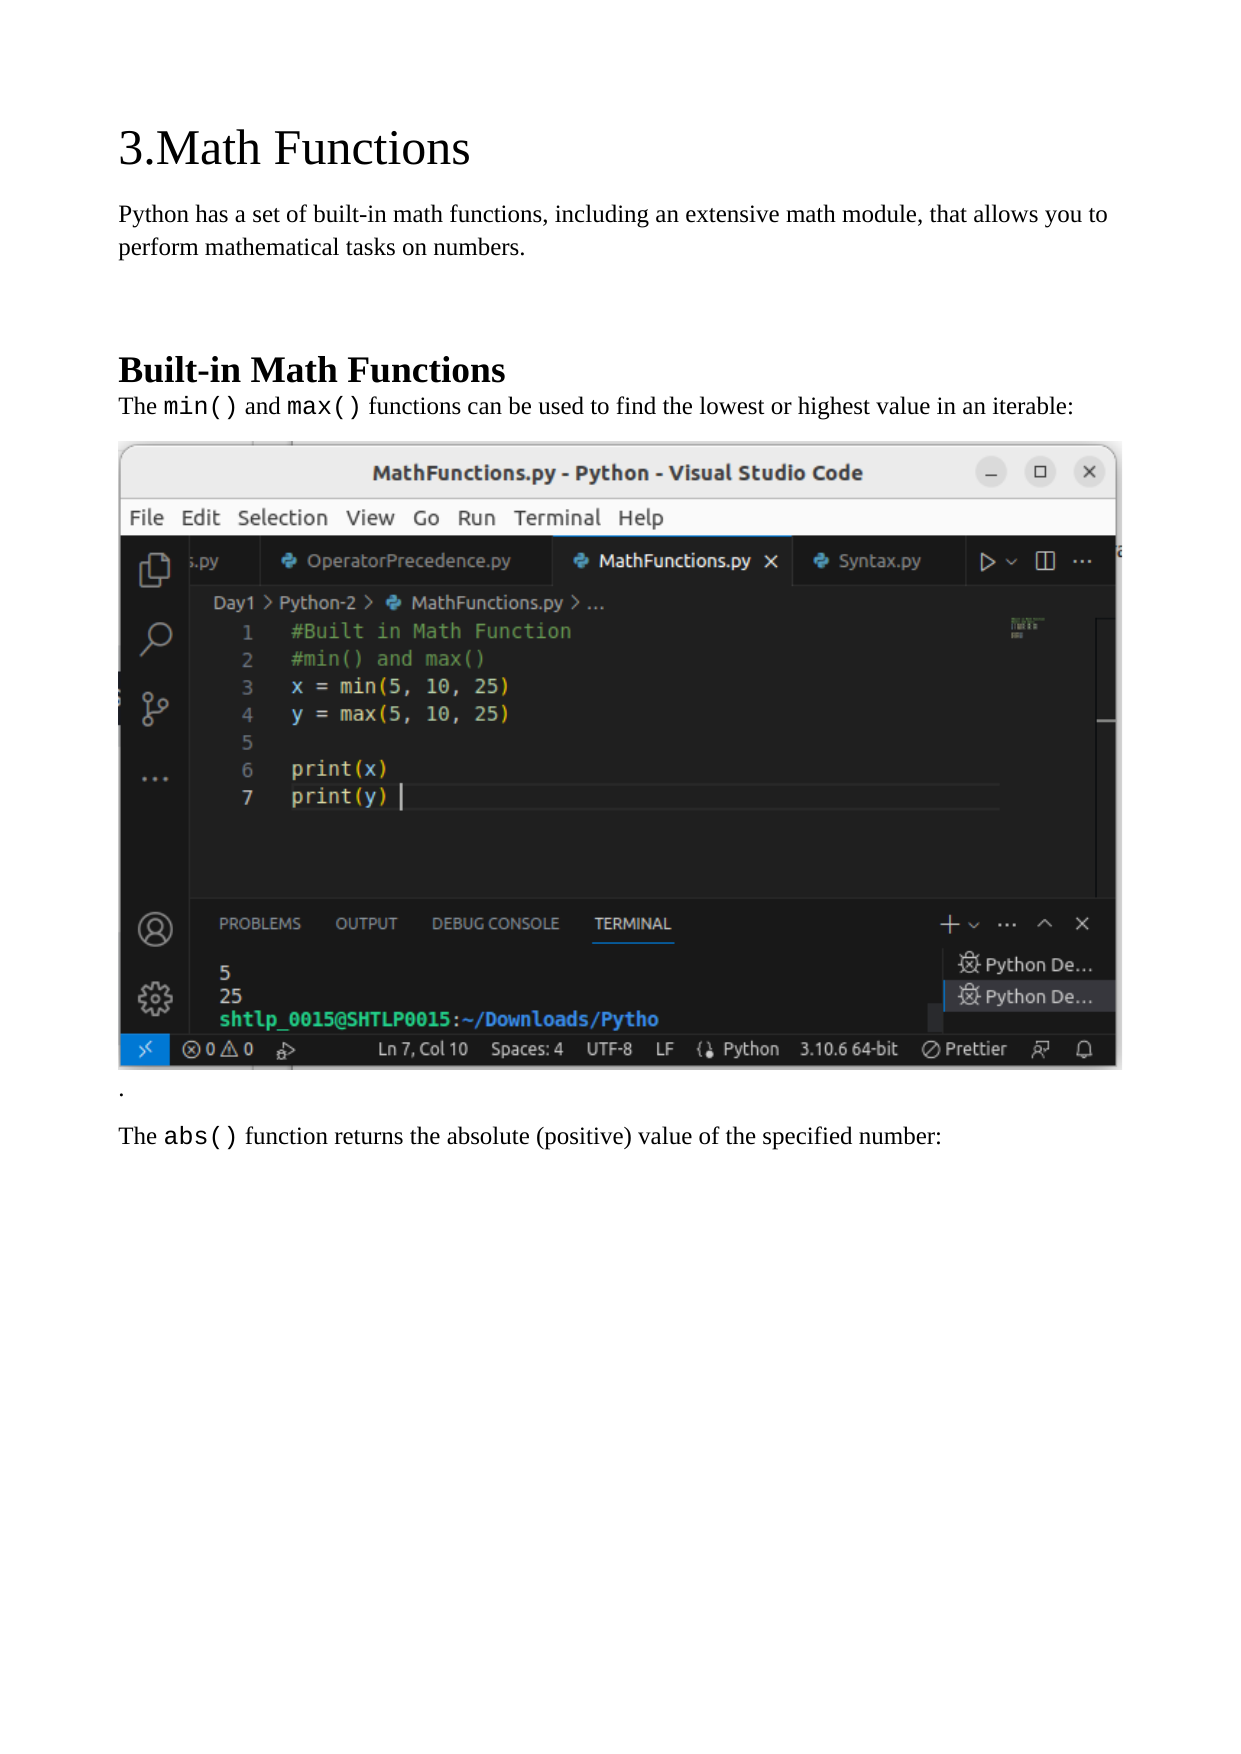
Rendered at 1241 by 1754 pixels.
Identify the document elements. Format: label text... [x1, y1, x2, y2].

subtitle Built-in Math Functions [118, 348, 1122, 391]
text The abs() function returns the absolute (positive) value of the specified number: [118, 1121, 1122, 1152]
text Python has a set of built-in math functions, including an extensive math module, that allows you to perform mathematical tasks on numbers. [118, 199, 1122, 261]
text 3.Math Functions [118, 118, 1122, 176]
text The min() and max() functions can be used to find the lowest or highest value in an iterable: [118, 391, 1122, 422]
text . [118, 1070, 1122, 1102]
